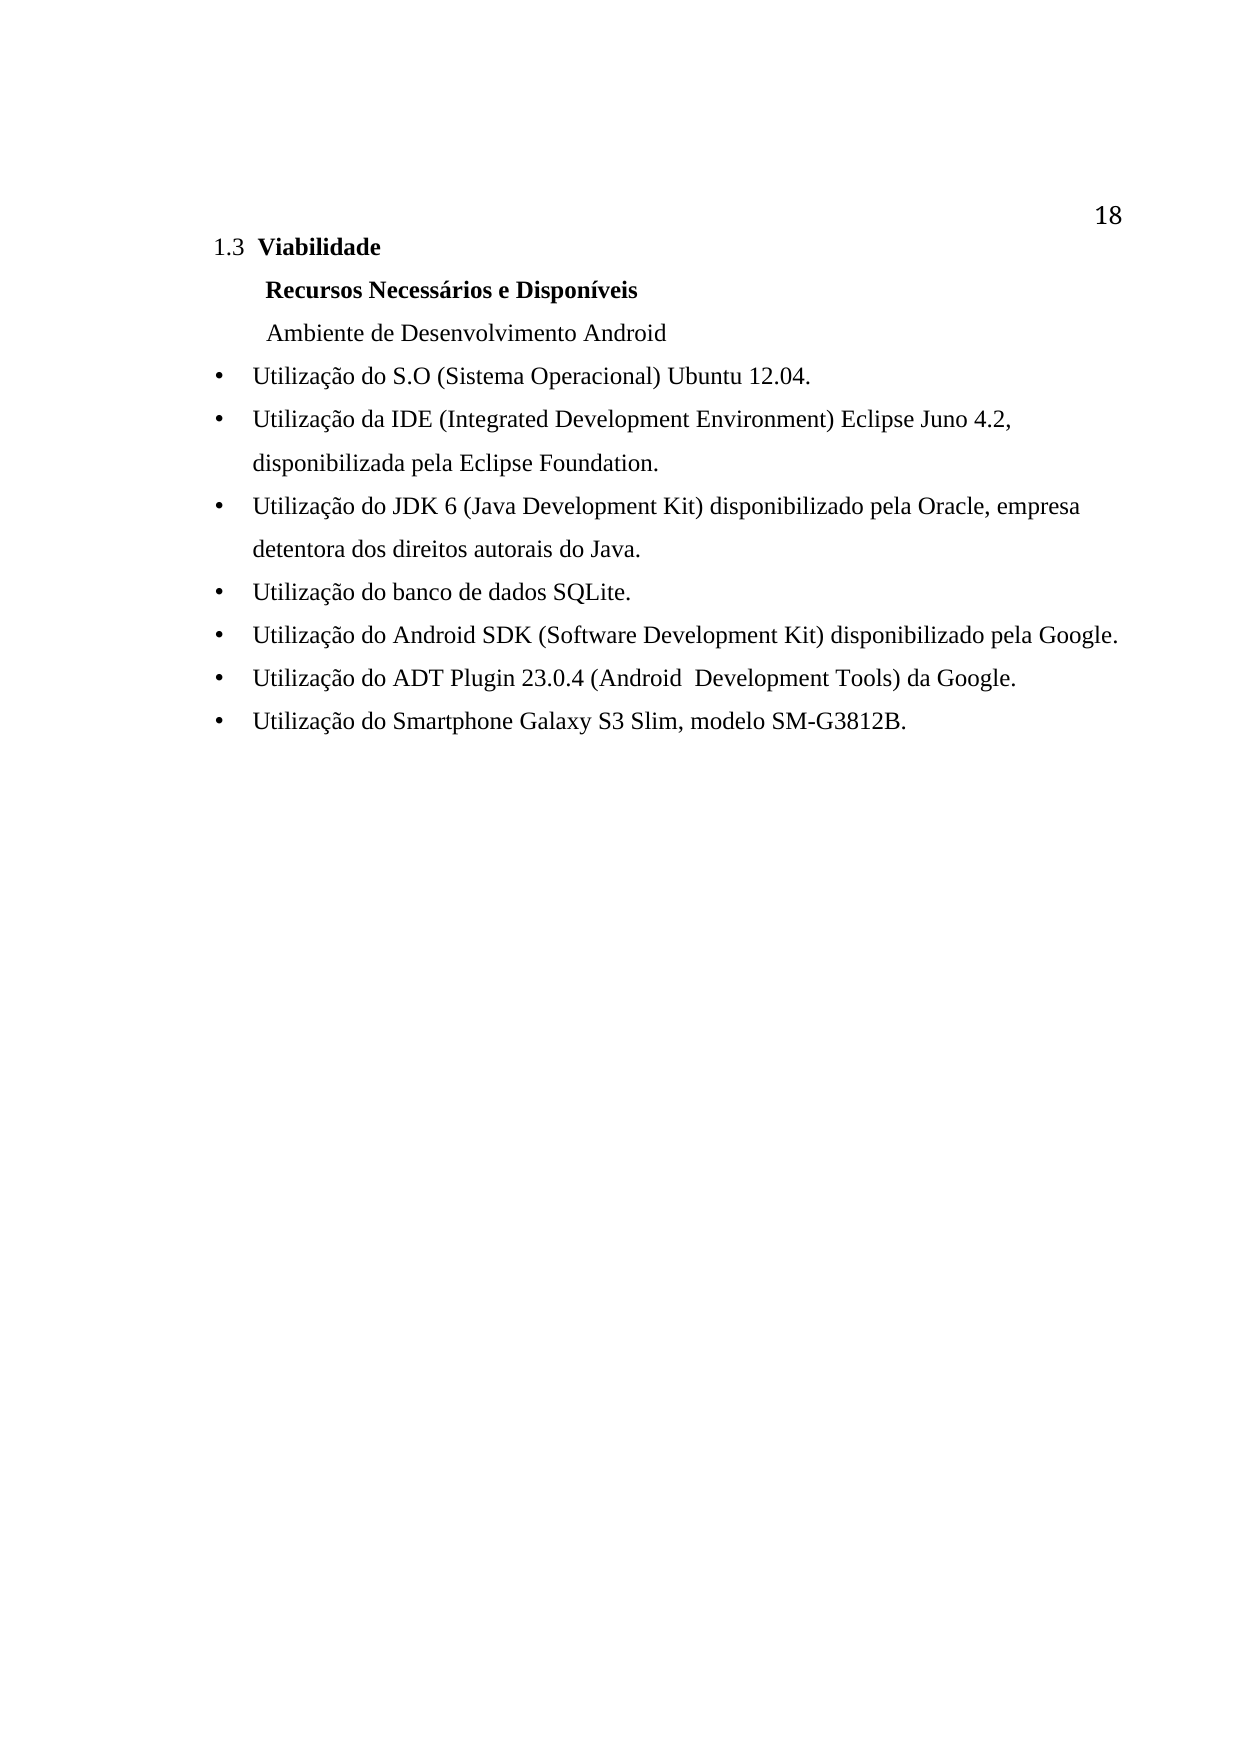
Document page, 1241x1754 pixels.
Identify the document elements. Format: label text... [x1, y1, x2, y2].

list Utilização da IDE (Integrated Development Environment) Eclipse Juno 4.2, disponibilizada pela Eclipse Foundation. [215, 404, 1122, 476]
list Utilização do banco de dados SQLite. [215, 577, 1122, 606]
list Utilização do Android SDK (Software Development Kit) disponibilizado pela Google. [215, 620, 1122, 649]
text Recursos Necessários e Disponíveis [177, 275, 1122, 304]
list Utilização do Smartphone Galaxy S3 Slim, modelo SM-G3812B. [215, 706, 1122, 735]
text Ambiente de Desenvolvimento Android [177, 318, 1122, 347]
list Utilização do ADT Plugin 23.0.4 (Android Development Tools) da Google. [215, 663, 1122, 692]
subtitle Viabilidade [207, 232, 1122, 261]
list Utilização do JDK 6 (Java Development Kit) disponibilizado pela Oracle, empresa detentora dos direitos autorais do Java. [215, 491, 1122, 563]
list Utilização do S.O (Sistema Operacional) Ubuntu 12.04. [215, 361, 1122, 390]
